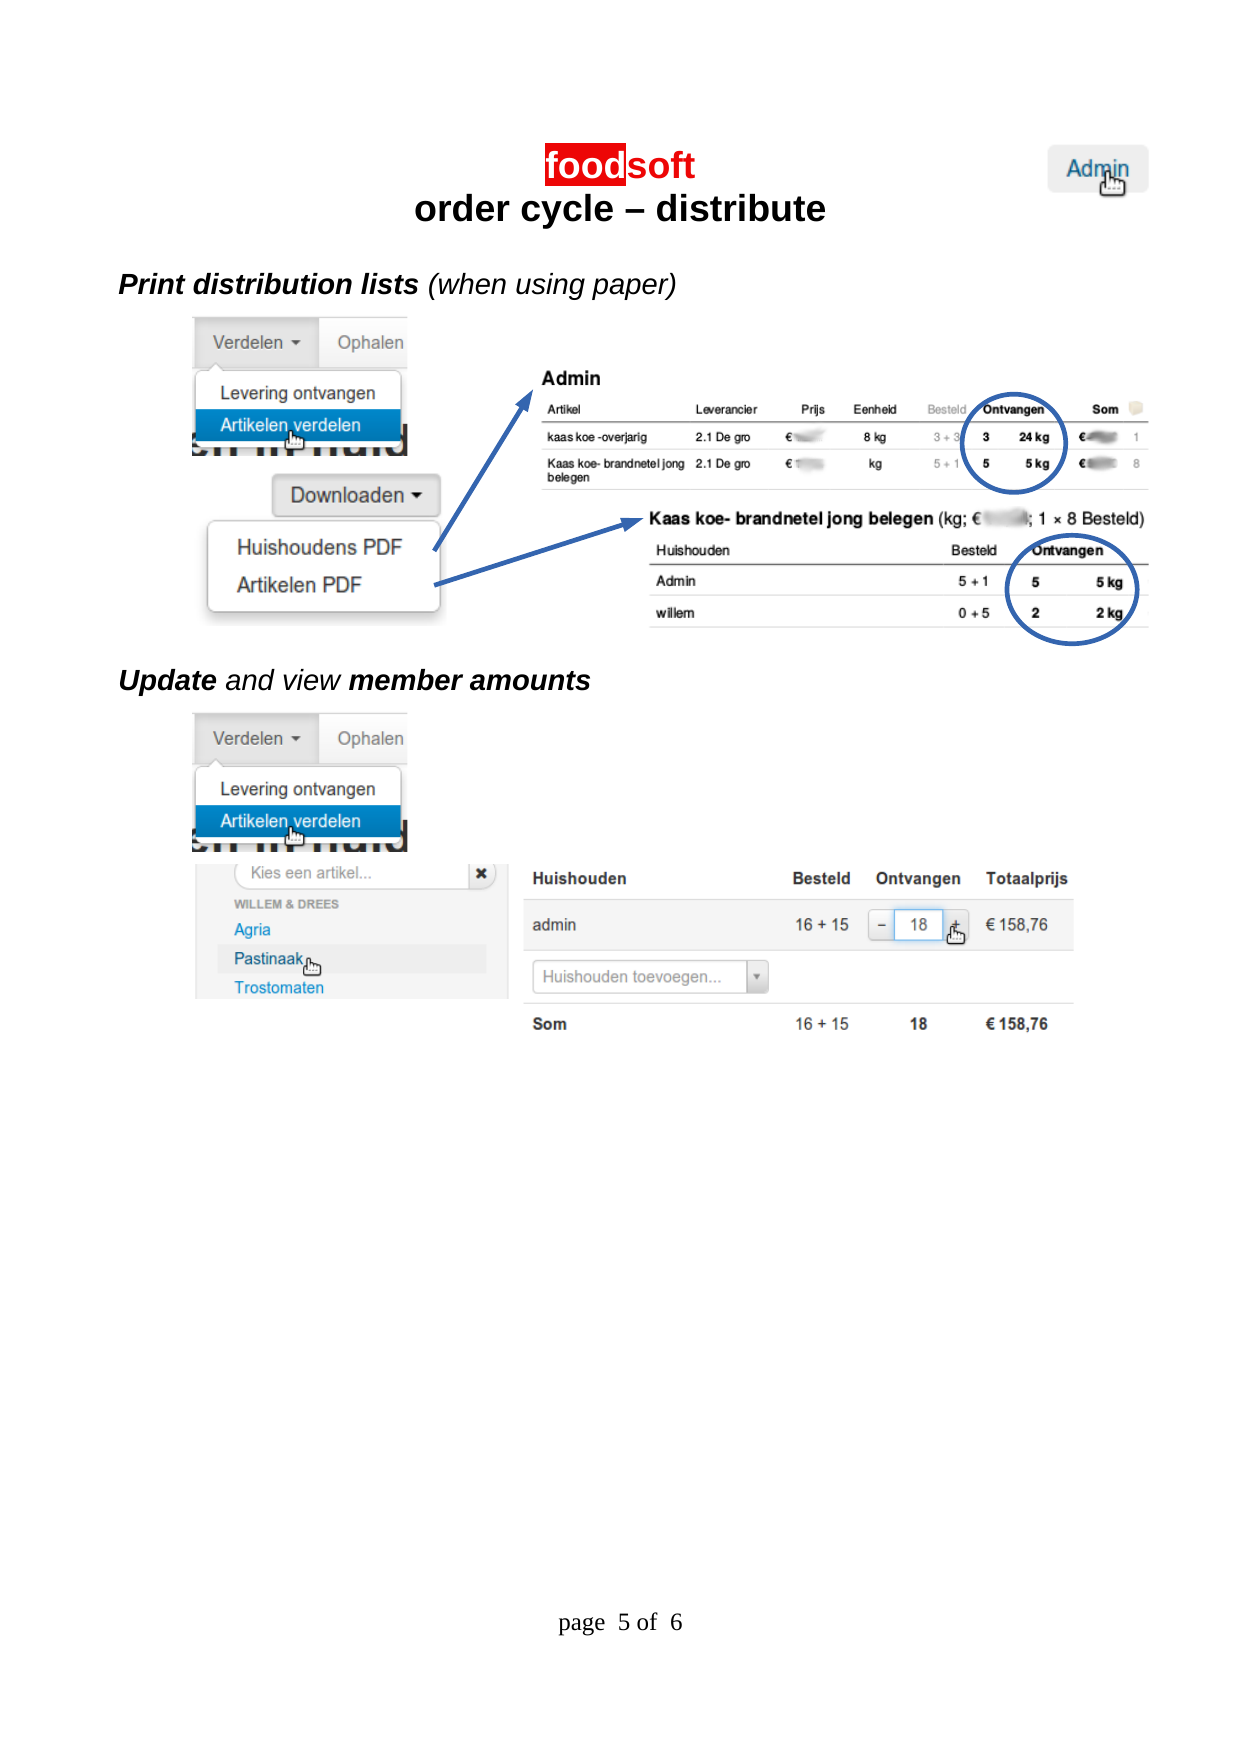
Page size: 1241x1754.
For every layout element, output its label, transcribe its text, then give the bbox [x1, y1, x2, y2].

picture [192, 708, 408, 852]
picture [1010, 538, 1134, 629]
picture [192, 468, 447, 626]
picture [518, 864, 1074, 1040]
picture [643, 506, 1149, 629]
picture [192, 864, 513, 999]
title foodsoft order cycle – distribute [118, 143, 1122, 229]
picture [965, 397, 1063, 490]
picture [1029, 127, 1168, 220]
subtitle Print distribution lists (when using paper) [118, 267, 1122, 300]
picture [192, 312, 408, 456]
picture [533, 367, 1150, 490]
subtitle Update and view member amounts [118, 663, 1122, 696]
